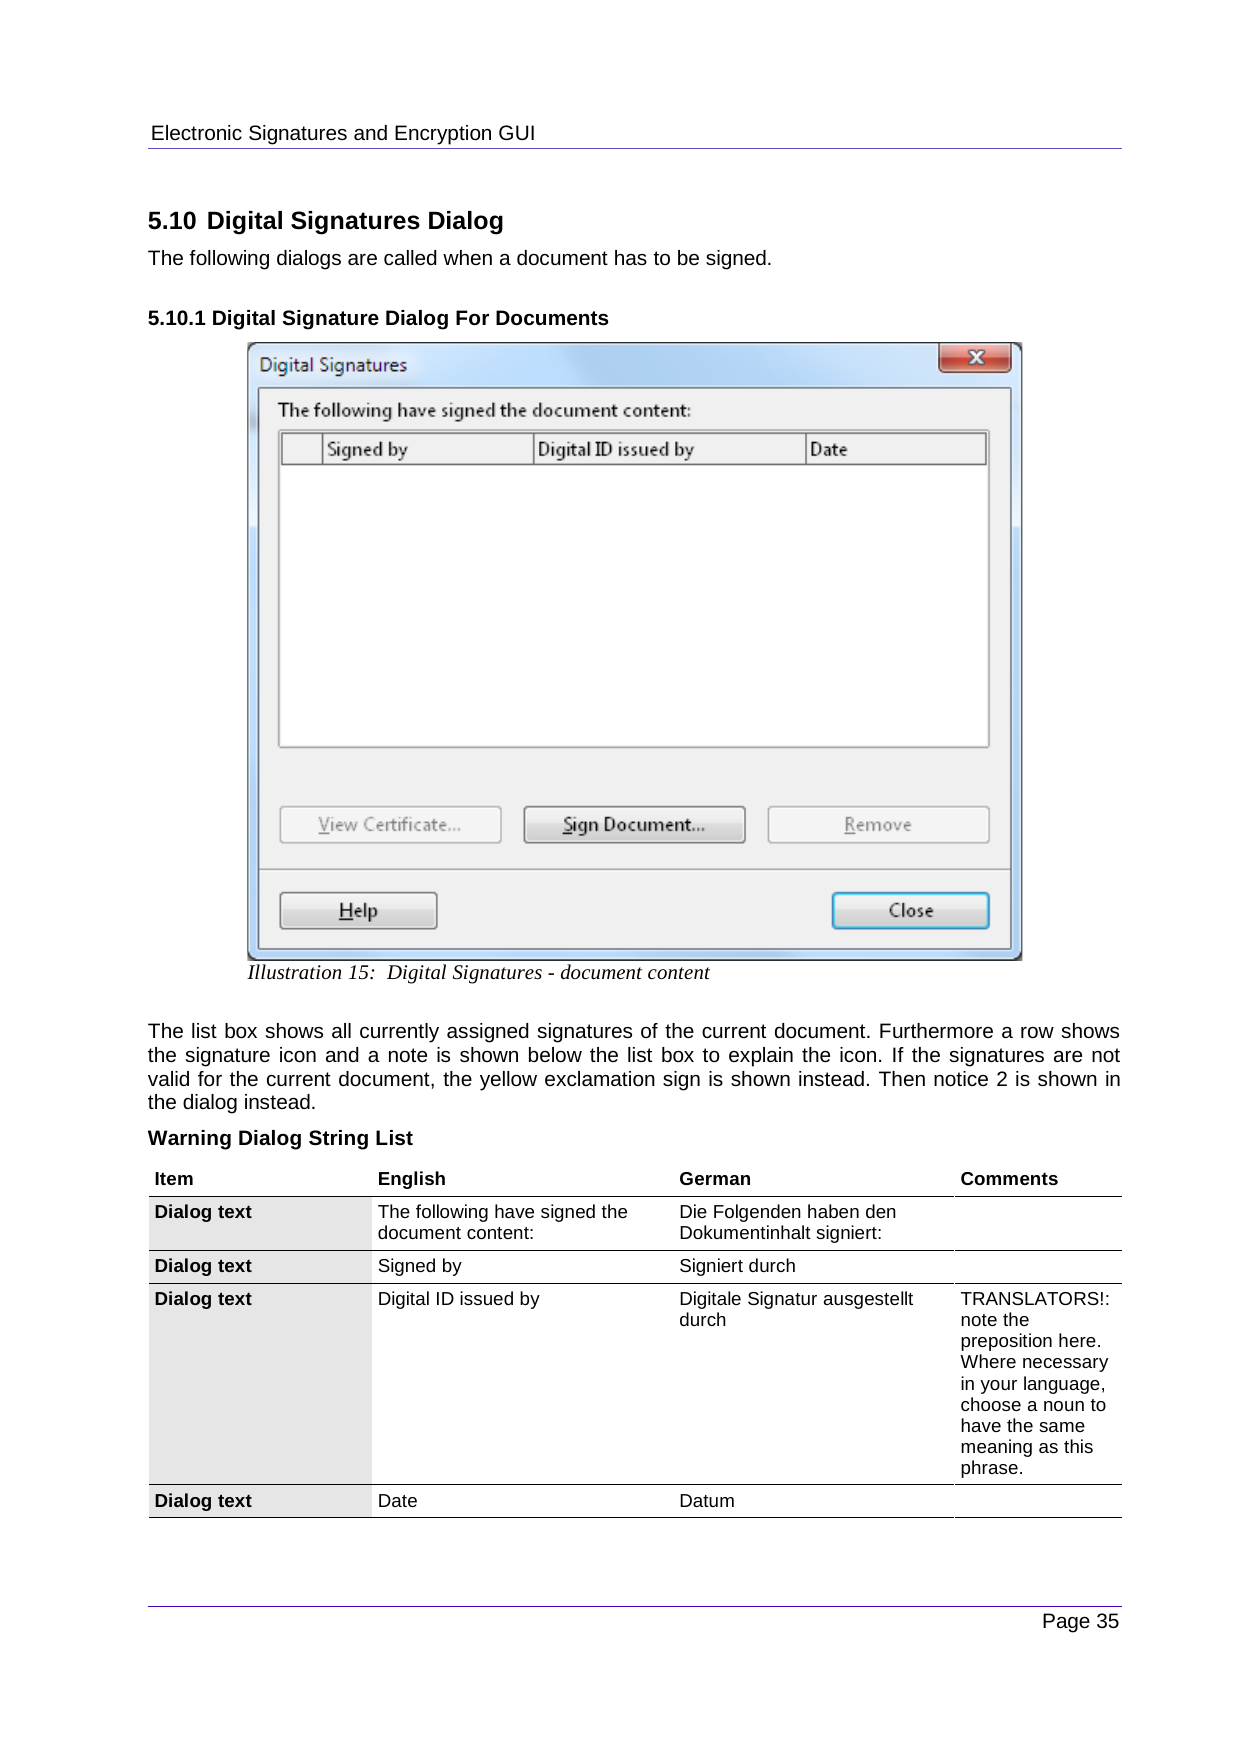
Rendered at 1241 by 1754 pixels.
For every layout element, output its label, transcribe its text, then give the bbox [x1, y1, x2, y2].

table_cell The following have signed the document content: [372, 1197, 673, 1250]
table_cell Date [372, 1485, 673, 1517]
table_header English [372, 1163, 673, 1196]
subtitle Digital Signature Dialog For Documents [148, 306, 1122, 329]
table_cell Dialog text [149, 1485, 372, 1517]
text Illustration 15: Digital Signatures - document content [247, 961, 1022, 984]
table_cell Signiert durch [673, 1251, 954, 1283]
table_cell Dialog text [149, 1197, 372, 1250]
text The following dialogs are called when a document has to be signed. [148, 246, 1122, 270]
table_cell TRANSLATORS!: note the preposition here. Where necessary in your language, choose a noun to have the same meaning as this phrase. [955, 1284, 1122, 1484]
table_cell [955, 1197, 1122, 1250]
picture [247, 342, 1023, 961]
text The list box shows all currently assigned signatures of the current document. Furthermore a row shows the signature icon and a note is shown below the list box to explain the icon. If the signatures are not valid for the current document, the yellow exclamation sign is shown instead. Then notice 2 is shown in the dialog instead. [148, 1020, 1122, 1114]
table_cell Digitale Signatur ausgestellt durch [673, 1284, 954, 1484]
table_cell Signed by [372, 1251, 673, 1283]
table_cell [955, 1485, 1122, 1517]
subtitle Digital Signatures Dialog [148, 207, 1122, 234]
text Warning Dialog String List [148, 1127, 1122, 1150]
table_header Comments [955, 1163, 1122, 1196]
table_cell Die Folgenden haben den Dokumentinhalt signiert: [673, 1197, 954, 1250]
table_cell Datum [673, 1485, 954, 1517]
table_header Item [149, 1163, 372, 1196]
table_cell Dialog text [149, 1251, 372, 1283]
table_cell [955, 1251, 1122, 1283]
table_header German [673, 1163, 954, 1196]
table_cell Dialog text [149, 1284, 372, 1484]
table_cell Digital ID issued by [372, 1284, 673, 1484]
